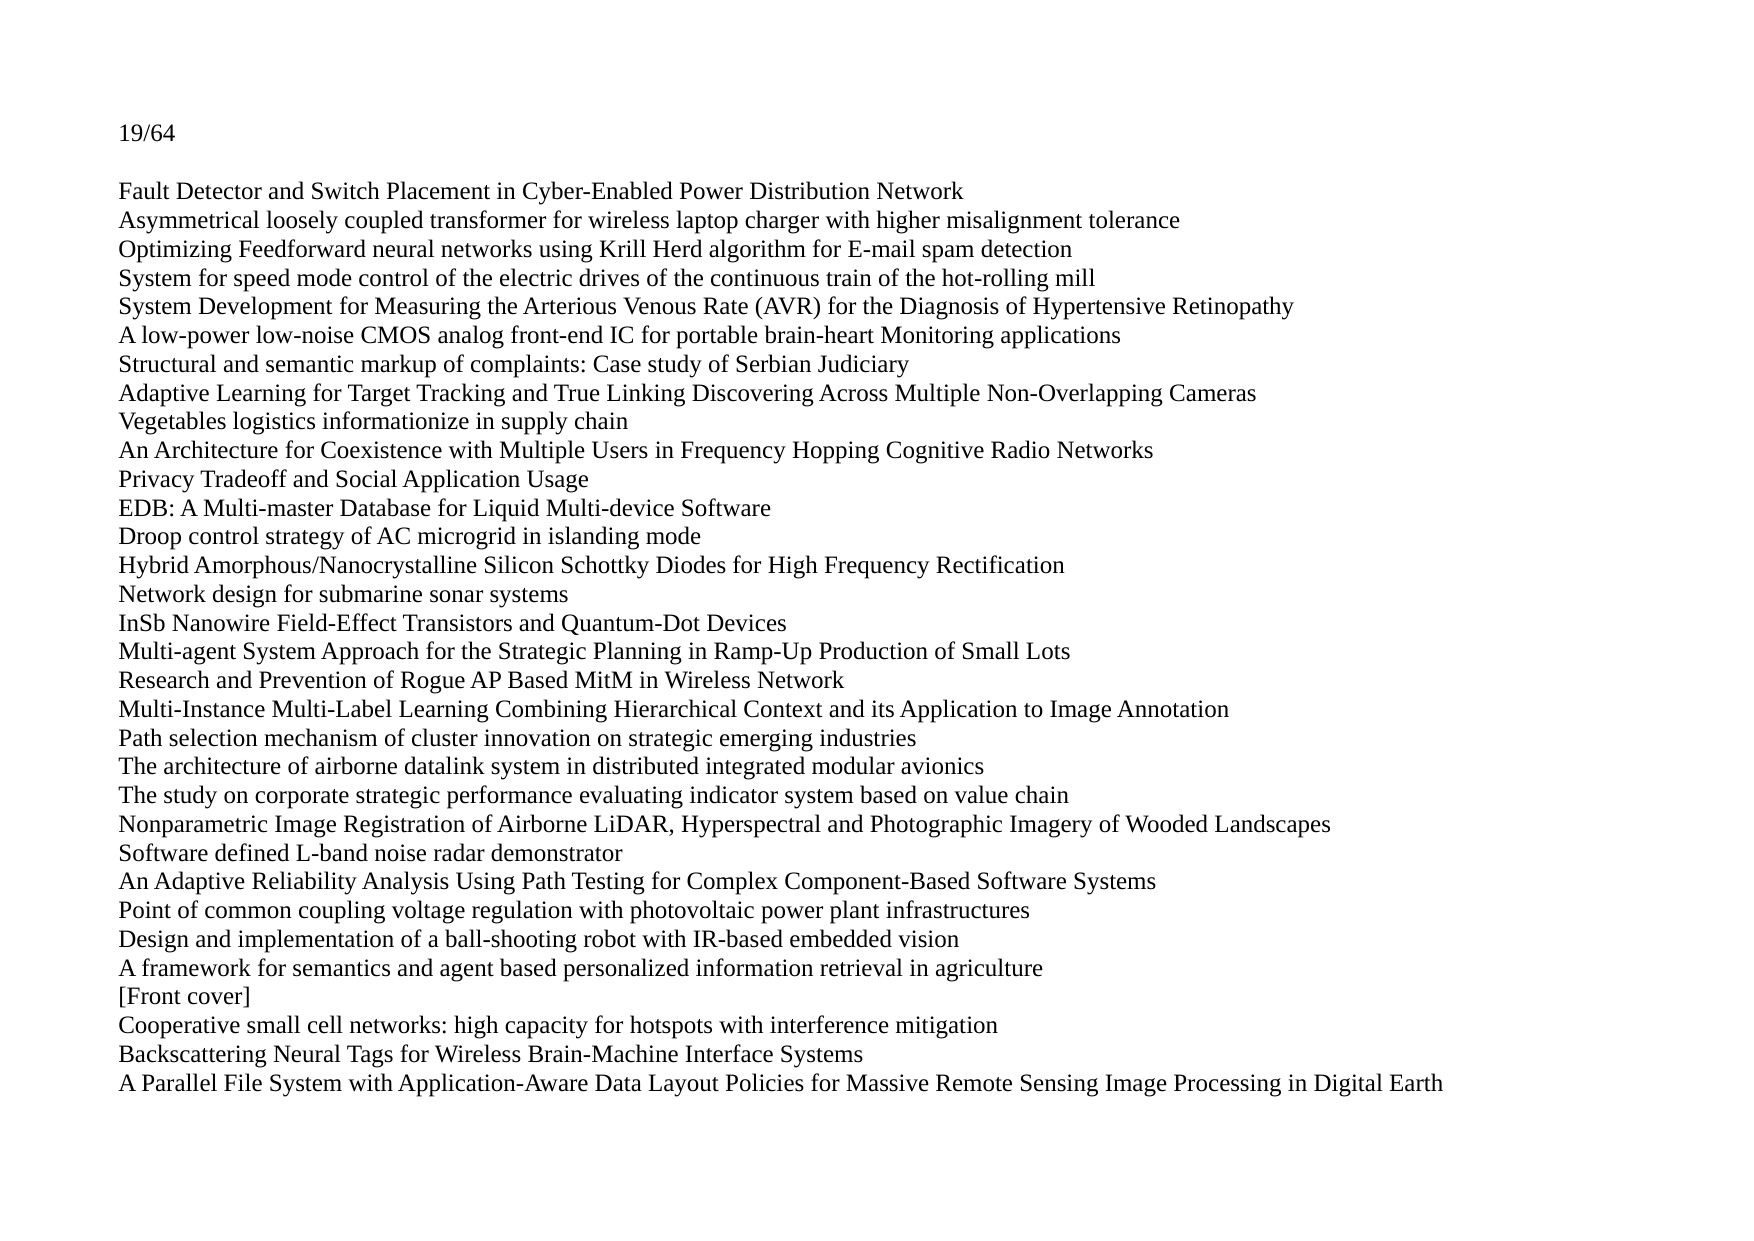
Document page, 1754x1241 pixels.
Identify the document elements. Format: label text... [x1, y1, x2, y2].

text The architecture of airborne datalink system in distributed integrated modular avionics [118, 751, 1636, 780]
text A low-power low-noise CMOS analog front-end IC for portable brain-heart Monitoring applications [118, 320, 1636, 349]
text Fault Detector and Switch Placement in Cyber-Enabled Power Distribution Network [118, 176, 1636, 205]
text Backscattering Neural Tags for Wireless Brain-Machine Interface Systems [118, 1039, 1636, 1068]
text EDB: A Multi-master Database for Liquid Multi-device Software [118, 493, 1636, 521]
text Multi-Instance Multi-Label Learning Combining Hierarchical Context and its Application to Image Annotation [118, 694, 1636, 723]
text Asymmetrical loosely coupled transformer for wireless laptop charger with higher misalignment tolerance [118, 205, 1636, 234]
text Path selection mechanism of cluster innovation on strategic emerging industries [118, 723, 1636, 751]
text A Parallel File System with Application-Aware Data Layout Policies for Massive Remote Sensing Image Processing in Digital Earth [118, 1068, 1636, 1096]
text Nonparametric Image Registration of Airborne LiDAR, Hyperspectral and Photographic Imagery of Wooded Landscapes [118, 809, 1636, 838]
text Droop control strategy of AC microgrid in islanding mode [118, 521, 1636, 550]
text Point of common coupling voltage regulation with photovoltaic power plant infrastructures [118, 895, 1636, 924]
text Software defined L-band noise radar demonstrator [118, 838, 1636, 866]
text An Adaptive Reliability Analysis Using Path Testing for Complex Component-Based Software Systems [118, 866, 1636, 895]
text A framework for semantics and agent based personalized information retrieval in agriculture [118, 953, 1636, 981]
text Vegetables logistics informationize in supply chain [118, 406, 1636, 435]
text Hybrid Amorphous/Nanocrystalline Silicon Schottky Diodes for High Frequency Rectification [118, 550, 1636, 579]
text [Front cover] [118, 981, 1636, 1010]
text Cooperative small cell networks: high capacity for hotspots with interference mitigation [118, 1010, 1636, 1039]
text Optimizing Feedforward neural networks using Krill Herd algorithm for E-mail spam detection [118, 234, 1636, 263]
text InSb Nanowire Field-Effect Transistors and Quantum-Dot Devices [118, 608, 1636, 636]
text The study on corporate strategic performance evaluating indicator system based on value chain [118, 780, 1636, 809]
text An Architecture for Coexistence with Multiple Users in Frequency Hopping Cognitive Radio Networks [118, 435, 1636, 464]
text Adaptive Learning for Target Tracking and True Linking Discovering Across Multiple Non-Overlapping Cameras [118, 378, 1636, 406]
text Privacy Tradeoff and Social Application Usage [118, 464, 1636, 493]
text Structural and semantic markup of complaints: Case study of Serbian Judiciary [118, 349, 1636, 378]
text System for speed mode control of the electric drives of the continuous train of the hot-rolling mill [118, 263, 1636, 291]
text Design and implementation of a ball-shooting robot with IR-based embedded vision [118, 924, 1636, 953]
text Research and Prevention of Rogue AP Based MitM in Wireless Network [118, 665, 1636, 694]
text Multi-agent System Approach for the Strategic Planning in Ramp-Up Production of Small Lots [118, 636, 1636, 665]
text Network design for submarine sonar systems [118, 579, 1636, 608]
text System Development for Measuring the Arterious Venous Rate (AVR) for the Diagnosis of Hypertensive Retinopathy [118, 291, 1636, 320]
